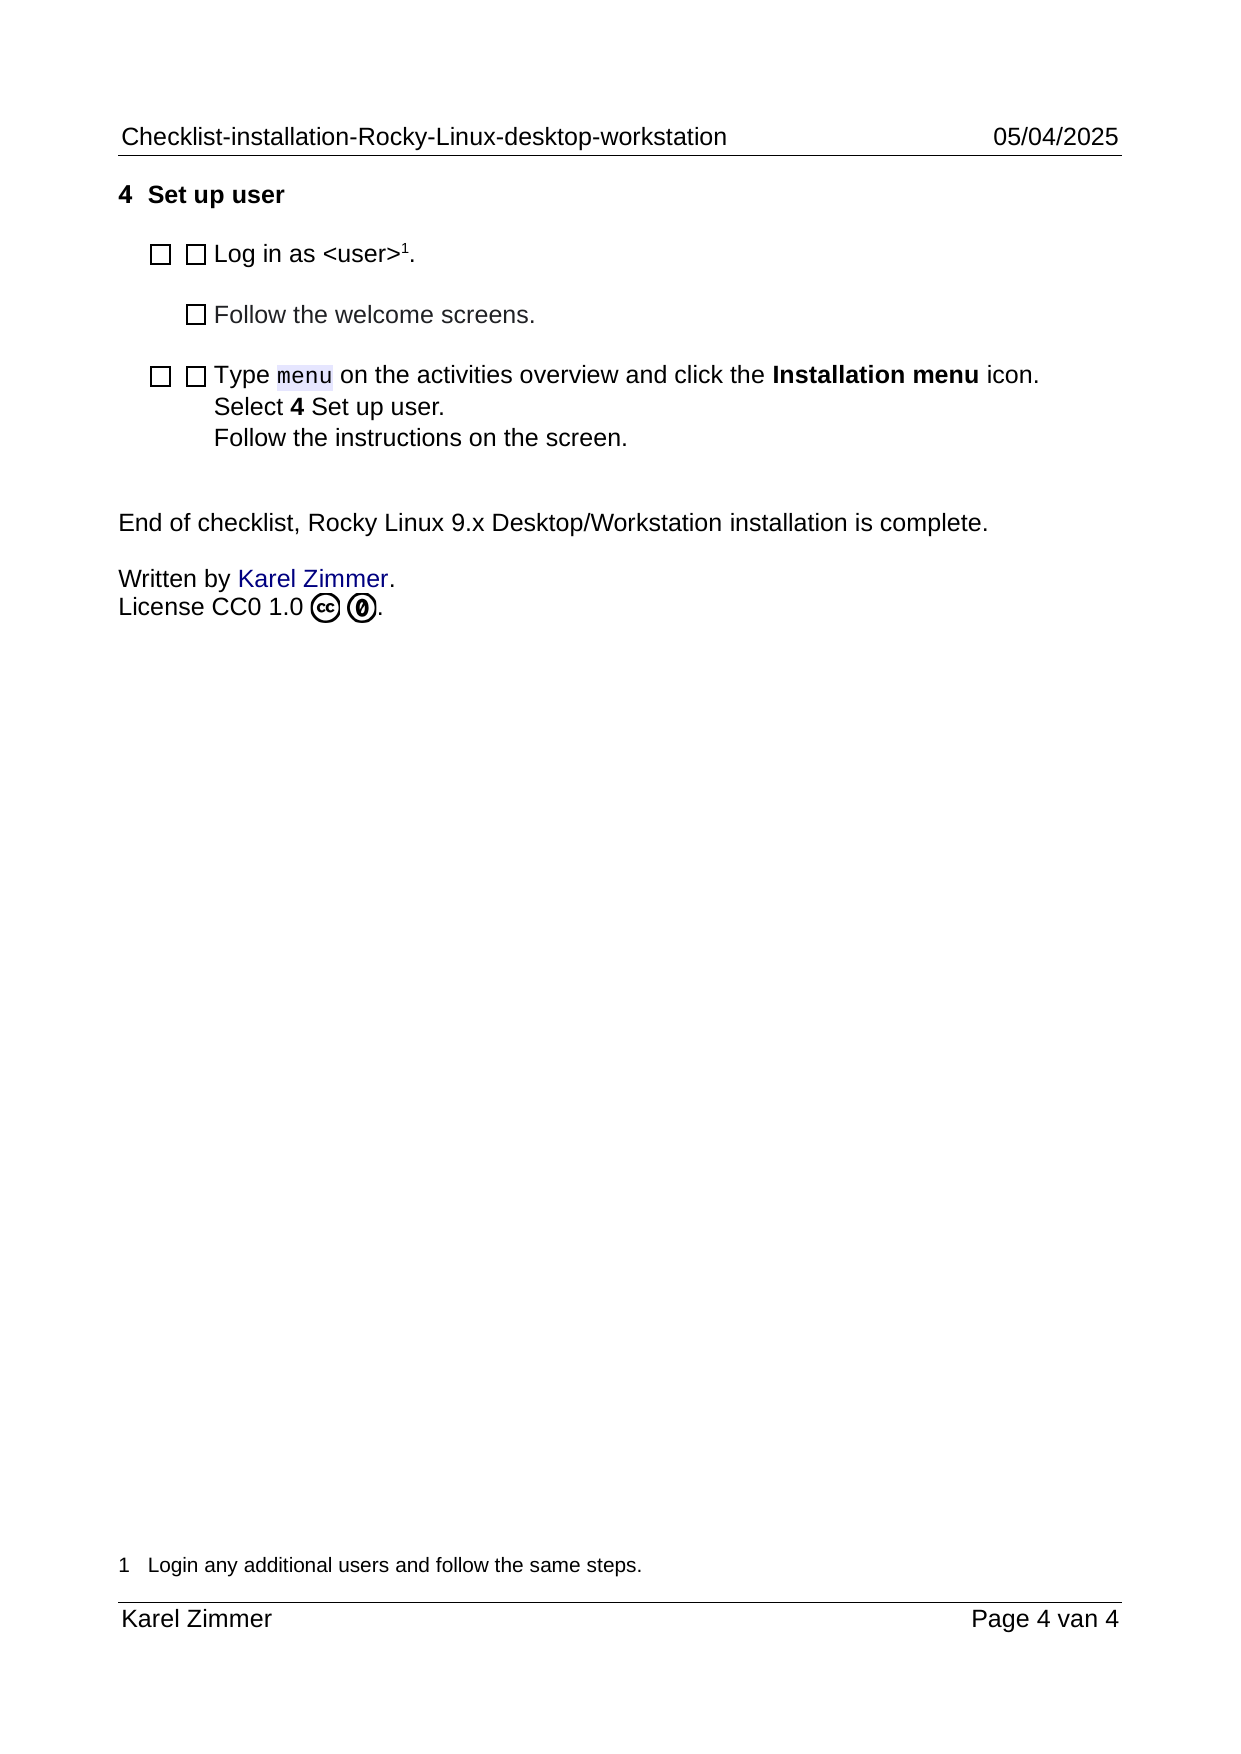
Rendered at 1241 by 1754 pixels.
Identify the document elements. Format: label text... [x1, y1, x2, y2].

table_cell [142, 330, 177, 360]
table_cell [142, 360, 177, 392]
table_cell [142, 269, 177, 300]
table_cell [213, 330, 1122, 360]
table_cell [142, 300, 177, 330]
table_header [118, 239, 142, 269]
table_header [177, 239, 213, 269]
text License CC0 1.0 [118, 593, 310, 622]
table_cell [142, 392, 177, 422]
table_cell [118, 423, 142, 453]
table_cell Type menu on the activities overview and click the Installation menu icon. [213, 360, 1122, 392]
text Written by Karel Zimmer. [118, 565, 1122, 593]
picture [347, 593, 377, 623]
table_cell [118, 360, 142, 392]
table_header Log in as <user>. [213, 239, 1122, 269]
table_cell [118, 392, 142, 422]
table_cell Follow the instructions on the screen. [213, 423, 1122, 453]
table_header [142, 239, 177, 269]
table_cell [177, 392, 213, 422]
table_cell [118, 330, 142, 360]
text . [377, 593, 1122, 622]
table_cell [118, 300, 142, 330]
picture [310, 593, 340, 623]
table_cell [177, 269, 213, 300]
table_cell Select 4 Set up user. [213, 392, 1122, 422]
text End of checklist, Rocky Linux 9.x Desktop/Workstation installation is complete. [118, 509, 1122, 537]
list Set up user [118, 177, 1122, 211]
table_cell [177, 330, 213, 360]
table_cell [177, 423, 213, 453]
table_cell [213, 269, 1122, 300]
table_cell [177, 300, 213, 330]
table_cell [177, 360, 213, 392]
table_cell [118, 269, 142, 300]
table_cell [142, 423, 177, 453]
table_cell Follow the welcome screens. [213, 300, 1122, 330]
